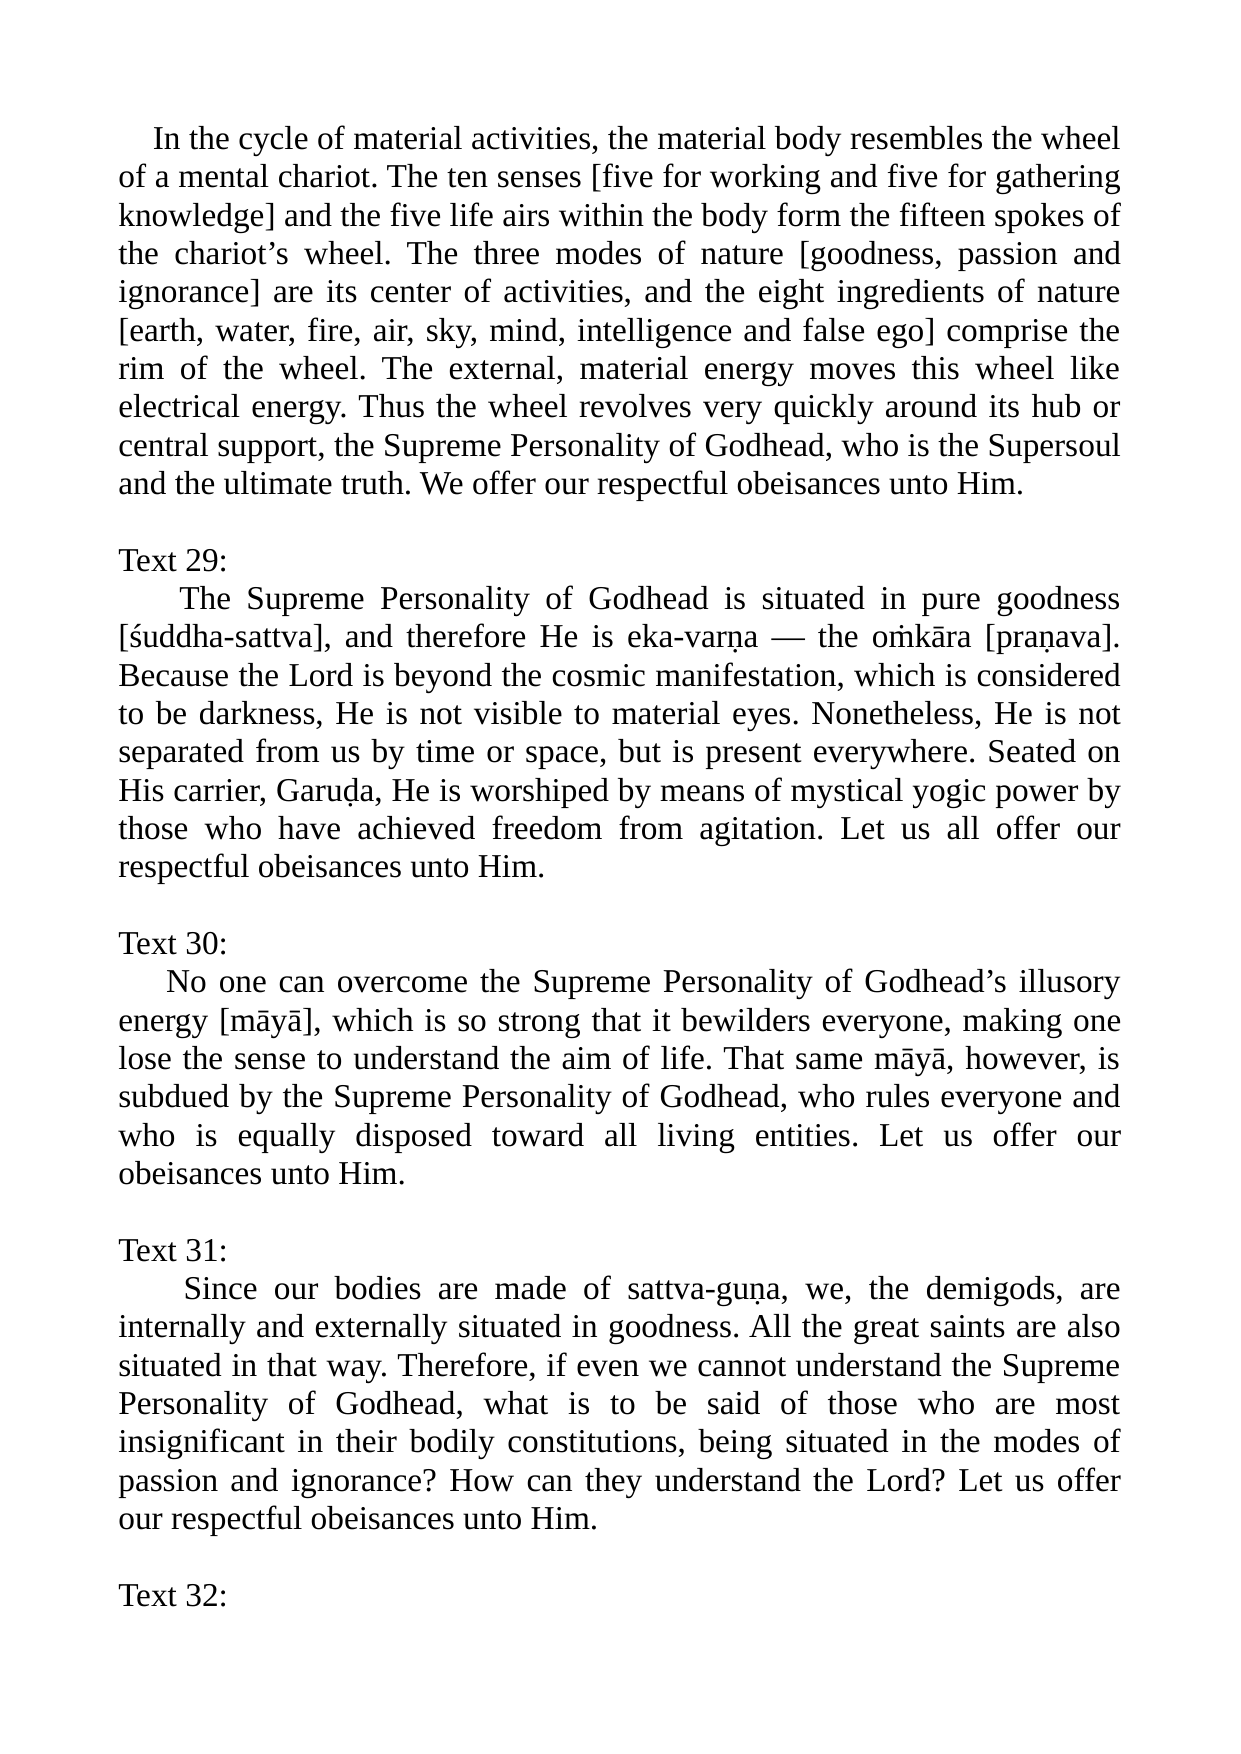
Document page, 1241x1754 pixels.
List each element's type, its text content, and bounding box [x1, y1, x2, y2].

text Text 30: [118, 923, 1122, 961]
text In the cycle of material activities, the material body resembles the wheel of a mental chariot. The ten senses [five for working and five for gathering knowledge] and the five life airs within the body form the fifteen spokes of the chariot’s wheel. The three modes of nature [goodness, passion and ignorance] are its center of activities, and the eight ingredients of nature [earth, water, fire, air, sky, mind, intelligence and false ego] comprise the rim of the wheel. The external, material energy moves this wheel like electrical energy. Thus the wheel revolves very quickly around its hub or central support, the Supreme Personality of Godhead, who is the Supersoul and the ultimate truth. We offer our respectful obeisances unto Him. [118, 118, 1122, 501]
text Text 32: [118, 1575, 1122, 1613]
text Text 31: [118, 1230, 1122, 1268]
text Text 29: [118, 540, 1122, 578]
text The Supreme Personality of Godhead is situated in pure goodness [śuddha-sattva], and therefore He is eka-varṇa — the oṁkāra [praṇava]. Because the Lord is beyond the cosmic manifestation, which is considered to be darkness, He is not visible to material eyes. Nonetheless, He is not separated from us by time or space, but is present everywhere. Seated on His carrier, Garuḍa, He is worshiped by means of mystical yogic power by those who have achieved freedom from agitation. Let us all offer our respectful obeisances unto Him. [118, 578, 1122, 885]
text Since our bodies are made of sattva-guṇa, we, the demigods, are internally and externally situated in goodness. All the great saints are also situated in that way. Therefore, if even we cannot understand the Supreme Personality of Godhead, what is to be said of those who are most insignificant in their bodily constitutions, being situated in the modes of passion and ignorance? How can they understand the Lord? Let us offer our respectful obeisances unto Him. [118, 1268, 1122, 1536]
text No one can overcome the Supreme Personality of Godhead’s illusory energy [māyā], which is so strong that it bewilders everyone, making one lose the sense to understand the aim of life. That same māyā, however, is subdued by the Supreme Personality of Godhead, who rules everyone and who is equally disposed toward all living entities. Let us offer our obeisances unto Him. [118, 961, 1122, 1191]
